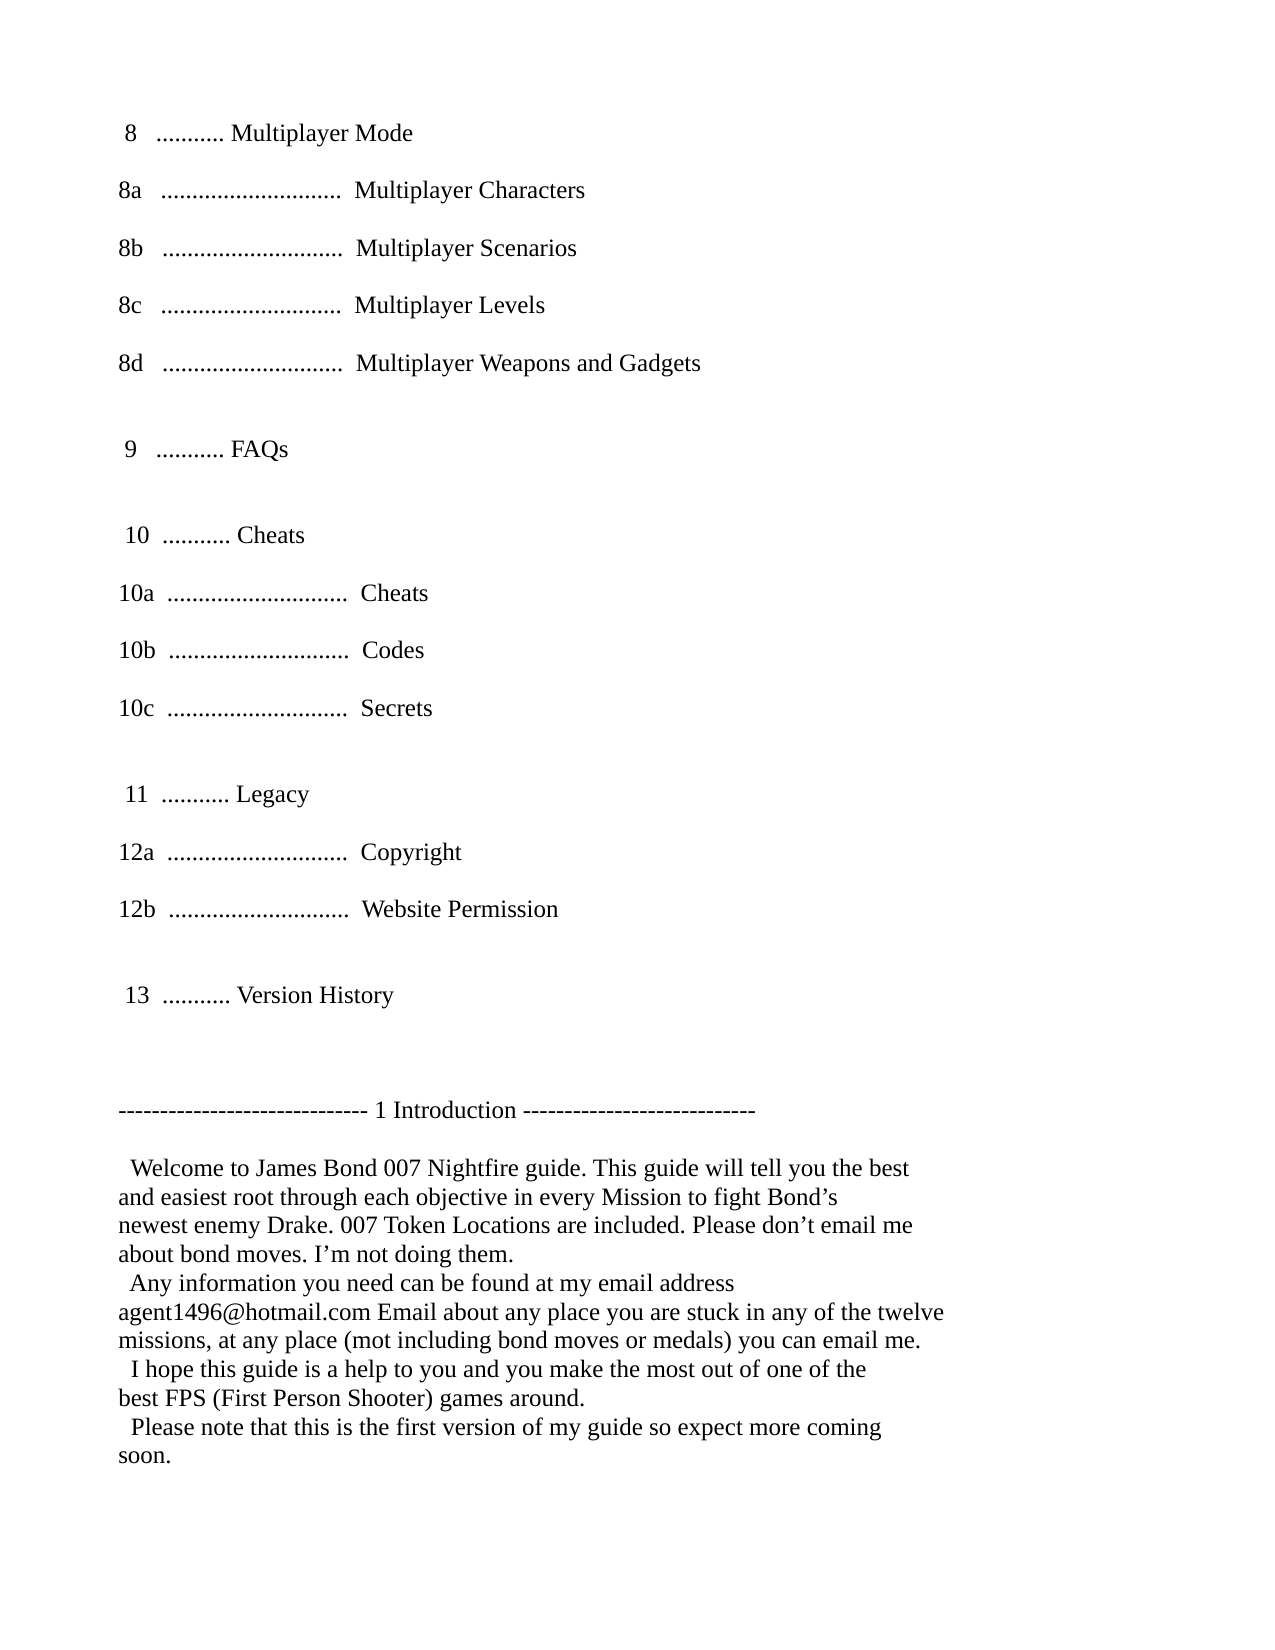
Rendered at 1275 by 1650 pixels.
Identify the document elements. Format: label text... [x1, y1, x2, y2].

text 8d ............................. Multiplayer Weapons and Gadgets [118, 348, 1157, 377]
text 10b ............................. Codes [118, 636, 1157, 664]
text soon. [118, 1441, 1157, 1469]
text 12a ............................. Copyright [118, 837, 1157, 866]
text 9 ........... FAQs [118, 434, 1157, 463]
text 10 ........... Cheats [118, 521, 1157, 549]
text about bond moves. I’m not doing them. [118, 1239, 1157, 1268]
text 8c ............................. Multiplayer Levels [118, 291, 1157, 319]
text 10c ............................. Secrets [118, 693, 1157, 722]
text 8b ............................. Multiplayer Scenarios [118, 233, 1157, 262]
text 11 ........... Legacy [118, 779, 1157, 808]
text Please note that this is the first version of my guide so expect more coming [118, 1412, 1157, 1441]
text newest enemy Drake. 007 Token Locations are included. Please don’t email me [118, 1211, 1157, 1239]
text Any information you need can be found at my email address [118, 1268, 1157, 1297]
text 8a ............................. Multiplayer Characters [118, 176, 1157, 204]
text 13 ........... Version History [118, 981, 1157, 1009]
text 10a ............................. Cheats [118, 578, 1157, 607]
text 12b ............................. Website Permission [118, 894, 1157, 923]
text best FPS (First Person Shooter) games around. [118, 1383, 1157, 1412]
text ------------------------------ 1 Introduction ---------------------------- [118, 1096, 1157, 1124]
text 8 ........... Multiplayer Mode [118, 118, 1157, 147]
text Welcome to James Bond 007 Nightfire guide. This guide will tell you the best [118, 1153, 1157, 1182]
text missions, at any place (mot including bond moves or medals) you can email me. [118, 1326, 1157, 1354]
text I hope this guide is a help to you and you make the most out of one of the [118, 1354, 1157, 1383]
text agent1496@hotmail.com Email about any place you are stuck in any of the twelve [118, 1297, 1157, 1326]
text and easiest root through each objective in every Mission to fight Bond’s [118, 1182, 1157, 1211]
